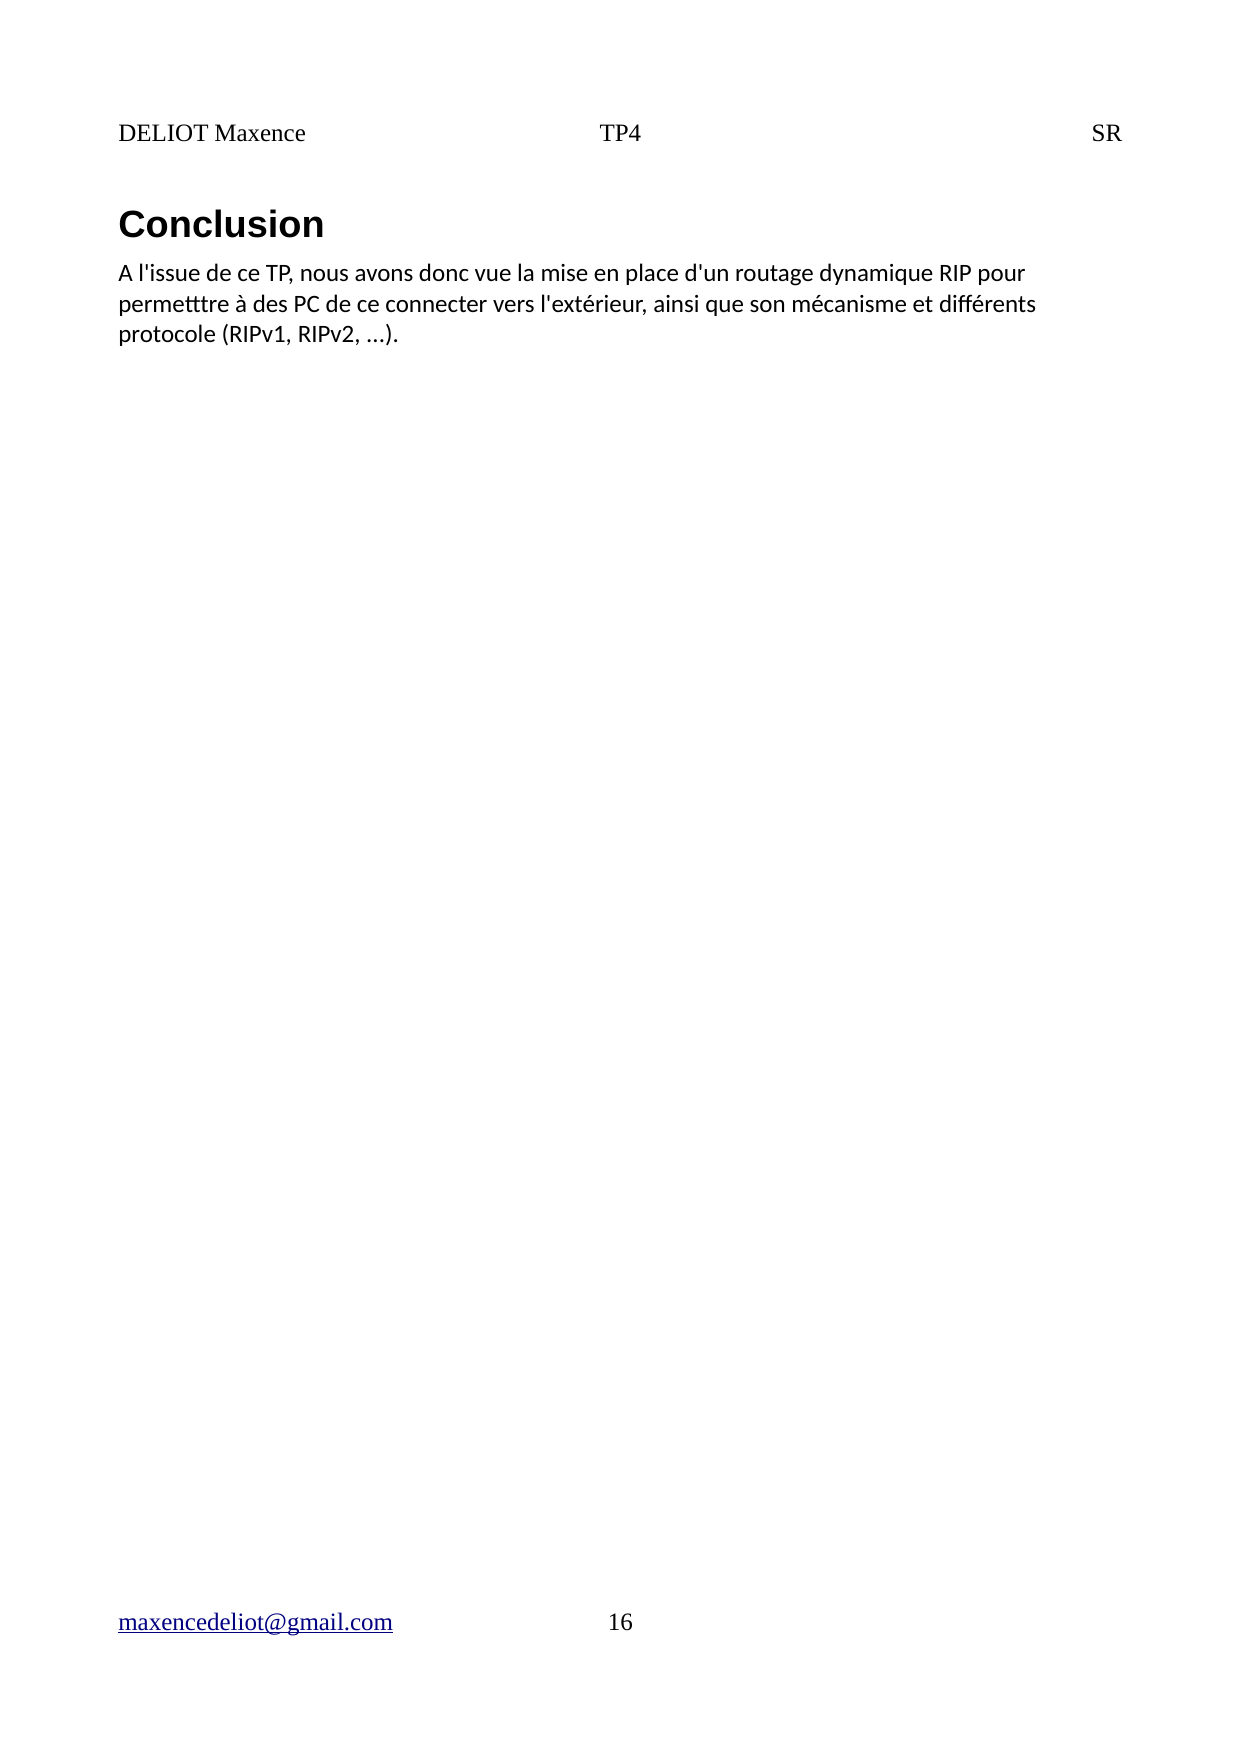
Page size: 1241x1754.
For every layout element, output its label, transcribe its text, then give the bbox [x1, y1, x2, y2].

text A l'issue de ce TP, nous avons donc vue la mise en place d'un routage dynamique RIP pour permetttre à des PC de ce connecter vers l'extérieur, ainsi que son mécanisme et différents protocole (RIPv1, RIPv2, ...). [118, 257, 1122, 349]
subtitle Conclusion [118, 201, 1122, 245]
